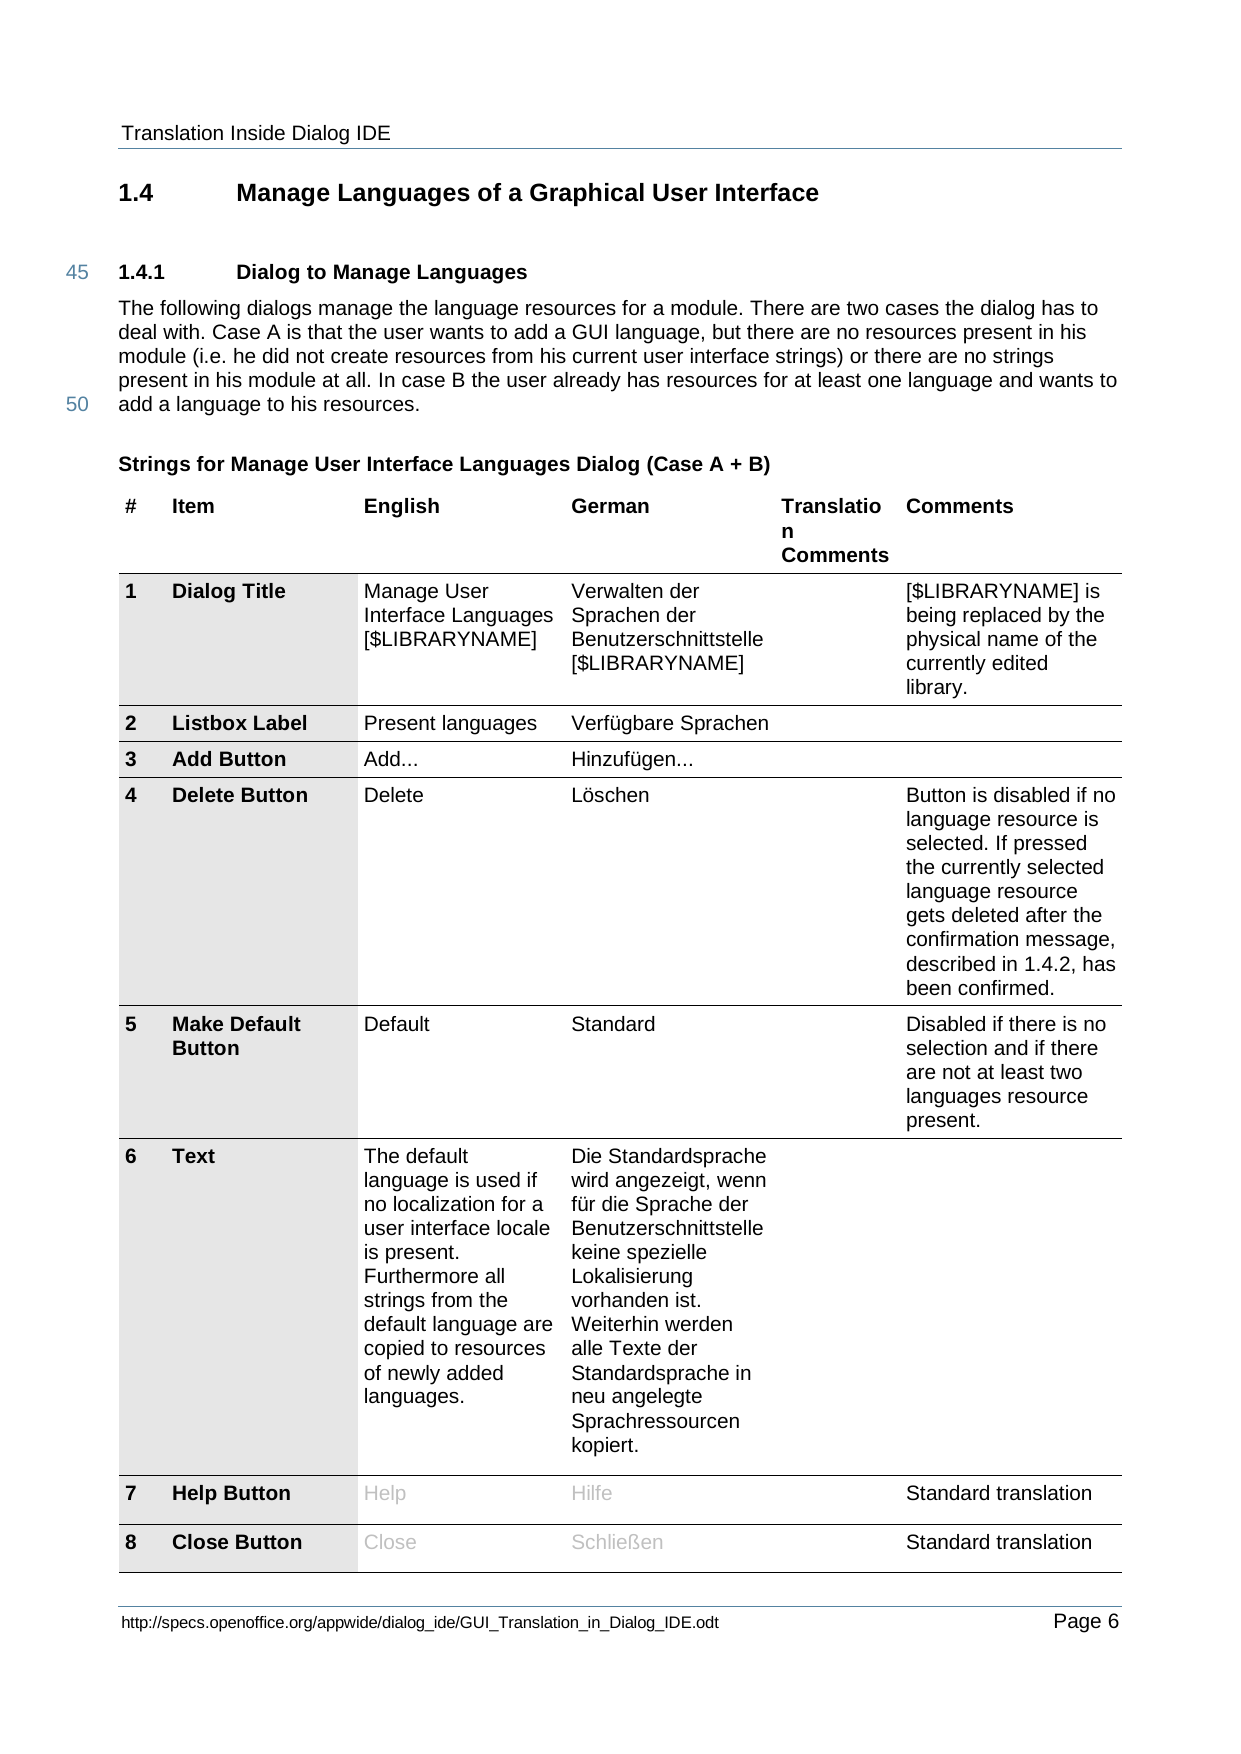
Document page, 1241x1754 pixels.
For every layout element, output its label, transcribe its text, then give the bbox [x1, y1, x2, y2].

table_cell [775, 1006, 900, 1138]
table_cell [775, 742, 900, 777]
table_header Comments [900, 489, 1122, 573]
table_cell Dialog Title [166, 574, 358, 705]
table_cell [900, 706, 1122, 741]
table_cell Close [358, 1525, 565, 1572]
table_cell Standard [565, 1006, 775, 1138]
subtitle Dialog to Manage Languages [118, 260, 1122, 284]
table_cell 2 [119, 706, 166, 741]
table_cell Add Button [166, 742, 358, 777]
table_cell 3 [119, 742, 166, 777]
table_cell [900, 1139, 1122, 1475]
table_cell 5 [119, 1006, 166, 1138]
table_cell Verwalten der Sprachen der Benutzerschnittstelle [$LIBRARYNAME] [565, 574, 775, 705]
table_cell Button is disabled if no language resource is selected. If pressed the currently selected language resource gets deleted after the confirmation message, described in 1.4.2, has been confirmed. [900, 778, 1122, 1005]
table_cell [$LIBRARYNAME] is being replaced by the physical name of the currently edited library. [900, 574, 1122, 705]
table_cell Verfügbare Sprachen [565, 706, 775, 741]
table_cell Disabled if there is no selection and if there are not at least two languages resource present. [900, 1006, 1122, 1138]
table_cell Hinzufügen... [565, 742, 775, 777]
table_cell Manage User Interface Languages [$LIBRARYNAME] [358, 574, 565, 705]
table_cell The default language is used if no localization for a user interface locale is present. Furthermore all strings from the default language are copied to resources of newly added languages. [358, 1139, 565, 1475]
table_cell Standard translation [900, 1476, 1122, 1524]
table_cell [775, 1525, 900, 1572]
table_cell Default [358, 1006, 565, 1138]
table_header German [565, 489, 775, 573]
table_cell 4 [119, 778, 166, 1005]
table_cell Löschen [565, 778, 775, 1005]
table_header # [119, 489, 166, 573]
table_header Item [166, 489, 358, 573]
table_cell [775, 1139, 900, 1475]
table_cell Make Default Button [166, 1006, 358, 1138]
table_cell [900, 742, 1122, 777]
table_cell Delete [358, 778, 565, 1005]
text The following dialogs manage the language resources for a module. There are two cases the dialog has to deal with. Case A is that the user wants to add a GUI language, but there are no resources present in his module (i.e. he did not create resources from his current user interface strings) or there are no strings present in his module at all. In case B the user already has resources for at least one language and wants to add a language to his resources. [118, 296, 1122, 416]
table_cell 7 [119, 1476, 166, 1524]
table_cell 1 [119, 574, 166, 705]
table_cell Help Button [166, 1476, 358, 1524]
table_cell 6 [119, 1139, 166, 1475]
table_cell 8 [119, 1525, 166, 1572]
table_cell Close Button [166, 1525, 358, 1572]
table_cell Text [166, 1139, 358, 1475]
table_cell Standard translation [900, 1525, 1122, 1572]
table_cell Hilfe [565, 1476, 775, 1524]
table_header Translation Comments [775, 489, 900, 573]
table_cell [775, 778, 900, 1005]
table_cell [775, 1476, 900, 1524]
table_cell Delete Button [166, 778, 358, 1005]
table_cell [775, 706, 900, 741]
subtitle Manage Languages of a Graphical User Interface [118, 178, 1122, 207]
table_cell Present languages [358, 706, 565, 741]
table_cell Help [358, 1476, 565, 1524]
table_cell Add... [358, 742, 565, 777]
text Strings for Manage User Interface Languages Dialog (Case A + B) [118, 452, 1122, 476]
table_cell Die Standardsprache wird angezeigt, wenn für die Sprache der Benutzerschnittstelle keine spezielle Lokalisierung vorhanden ist. Weiterhin werden alle Texte der Standardsprache in neu angelegte Sprachressourcen kopiert. [565, 1139, 775, 1475]
table_header English [358, 489, 565, 573]
table_cell Schließen [565, 1525, 775, 1572]
table_cell [775, 574, 900, 705]
table_cell Listbox Label [166, 706, 358, 741]
